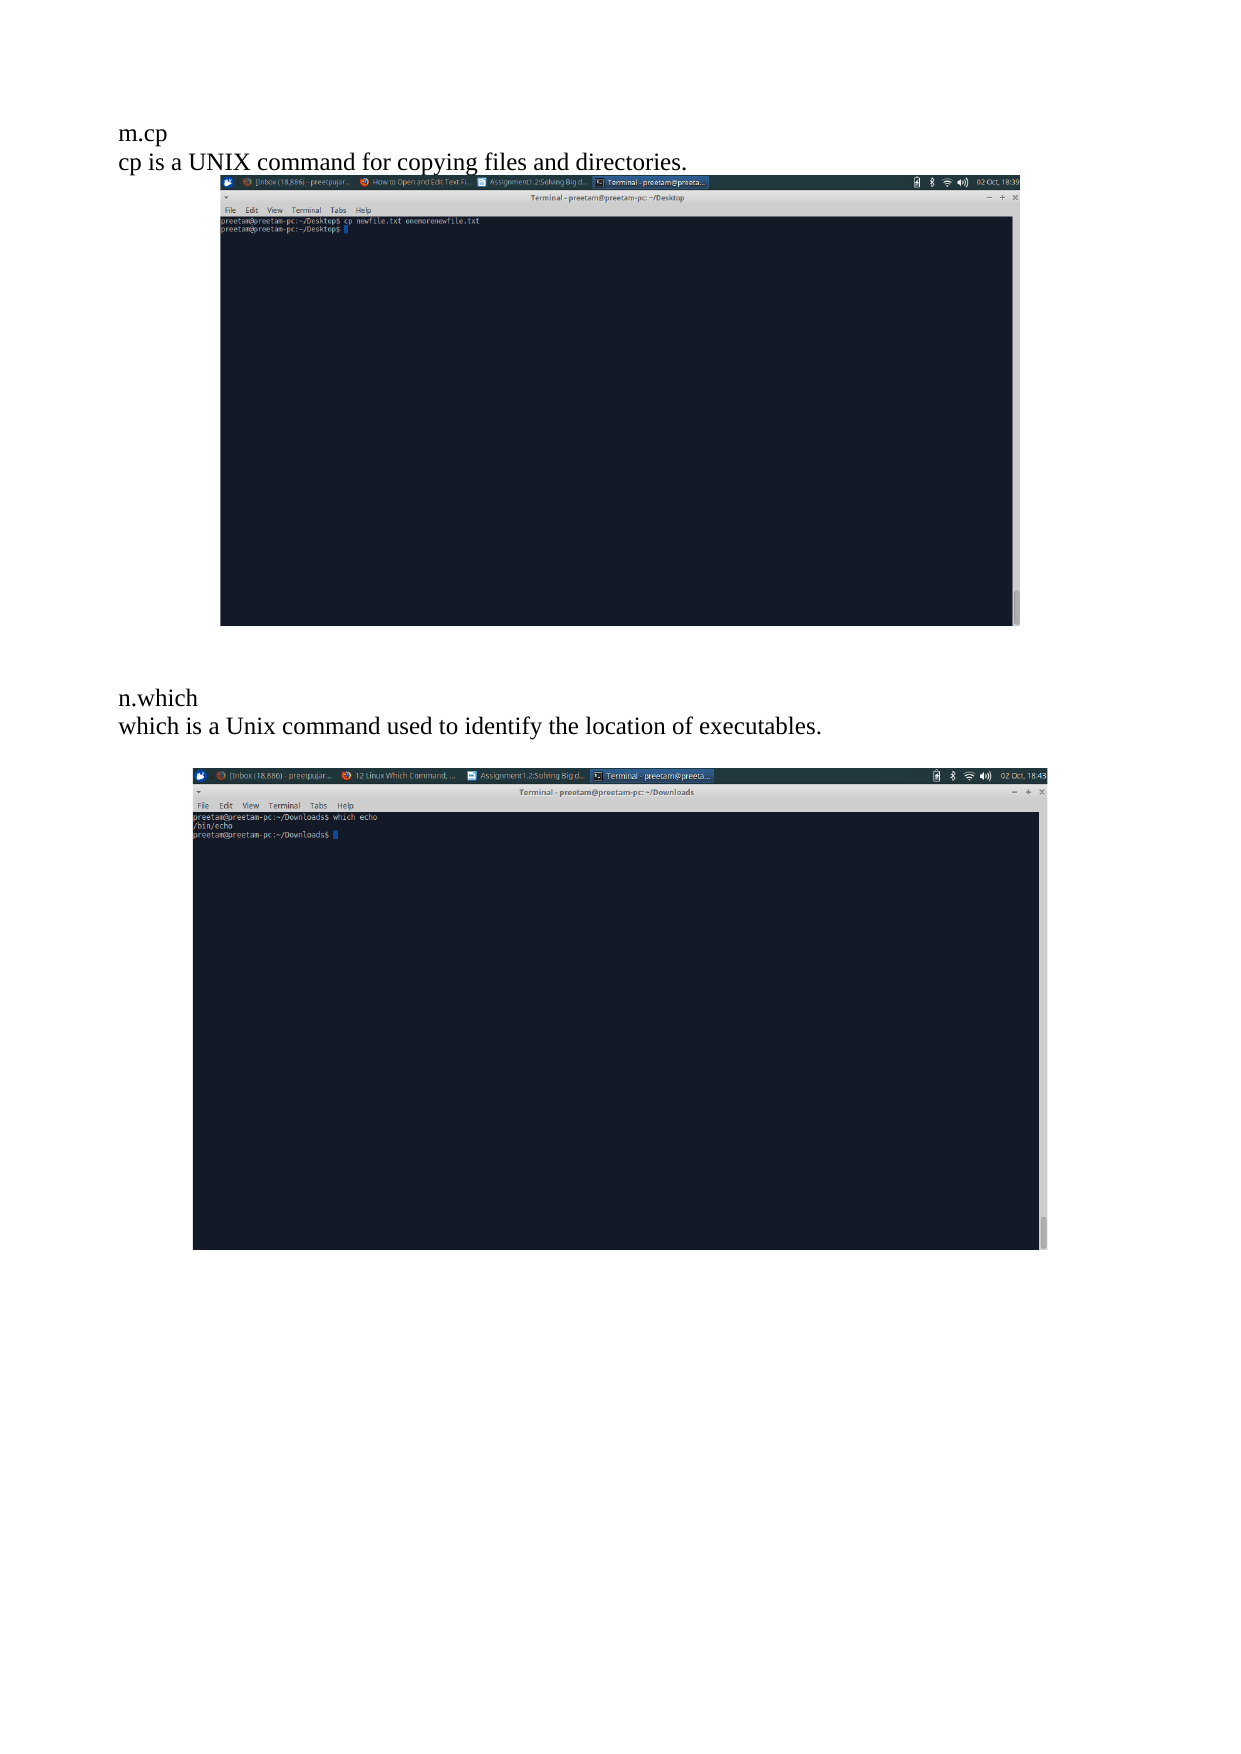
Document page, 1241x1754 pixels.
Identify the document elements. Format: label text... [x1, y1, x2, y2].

text which is a Unix command used to identify the location of executables. [118, 711, 1122, 740]
text cp is a UNIX command for copying files and directories. [118, 147, 1122, 176]
text m.cp [118, 118, 1122, 147]
picture [192, 768, 1048, 1250]
picture [220, 175, 1020, 626]
text n.which [118, 683, 1122, 711]
